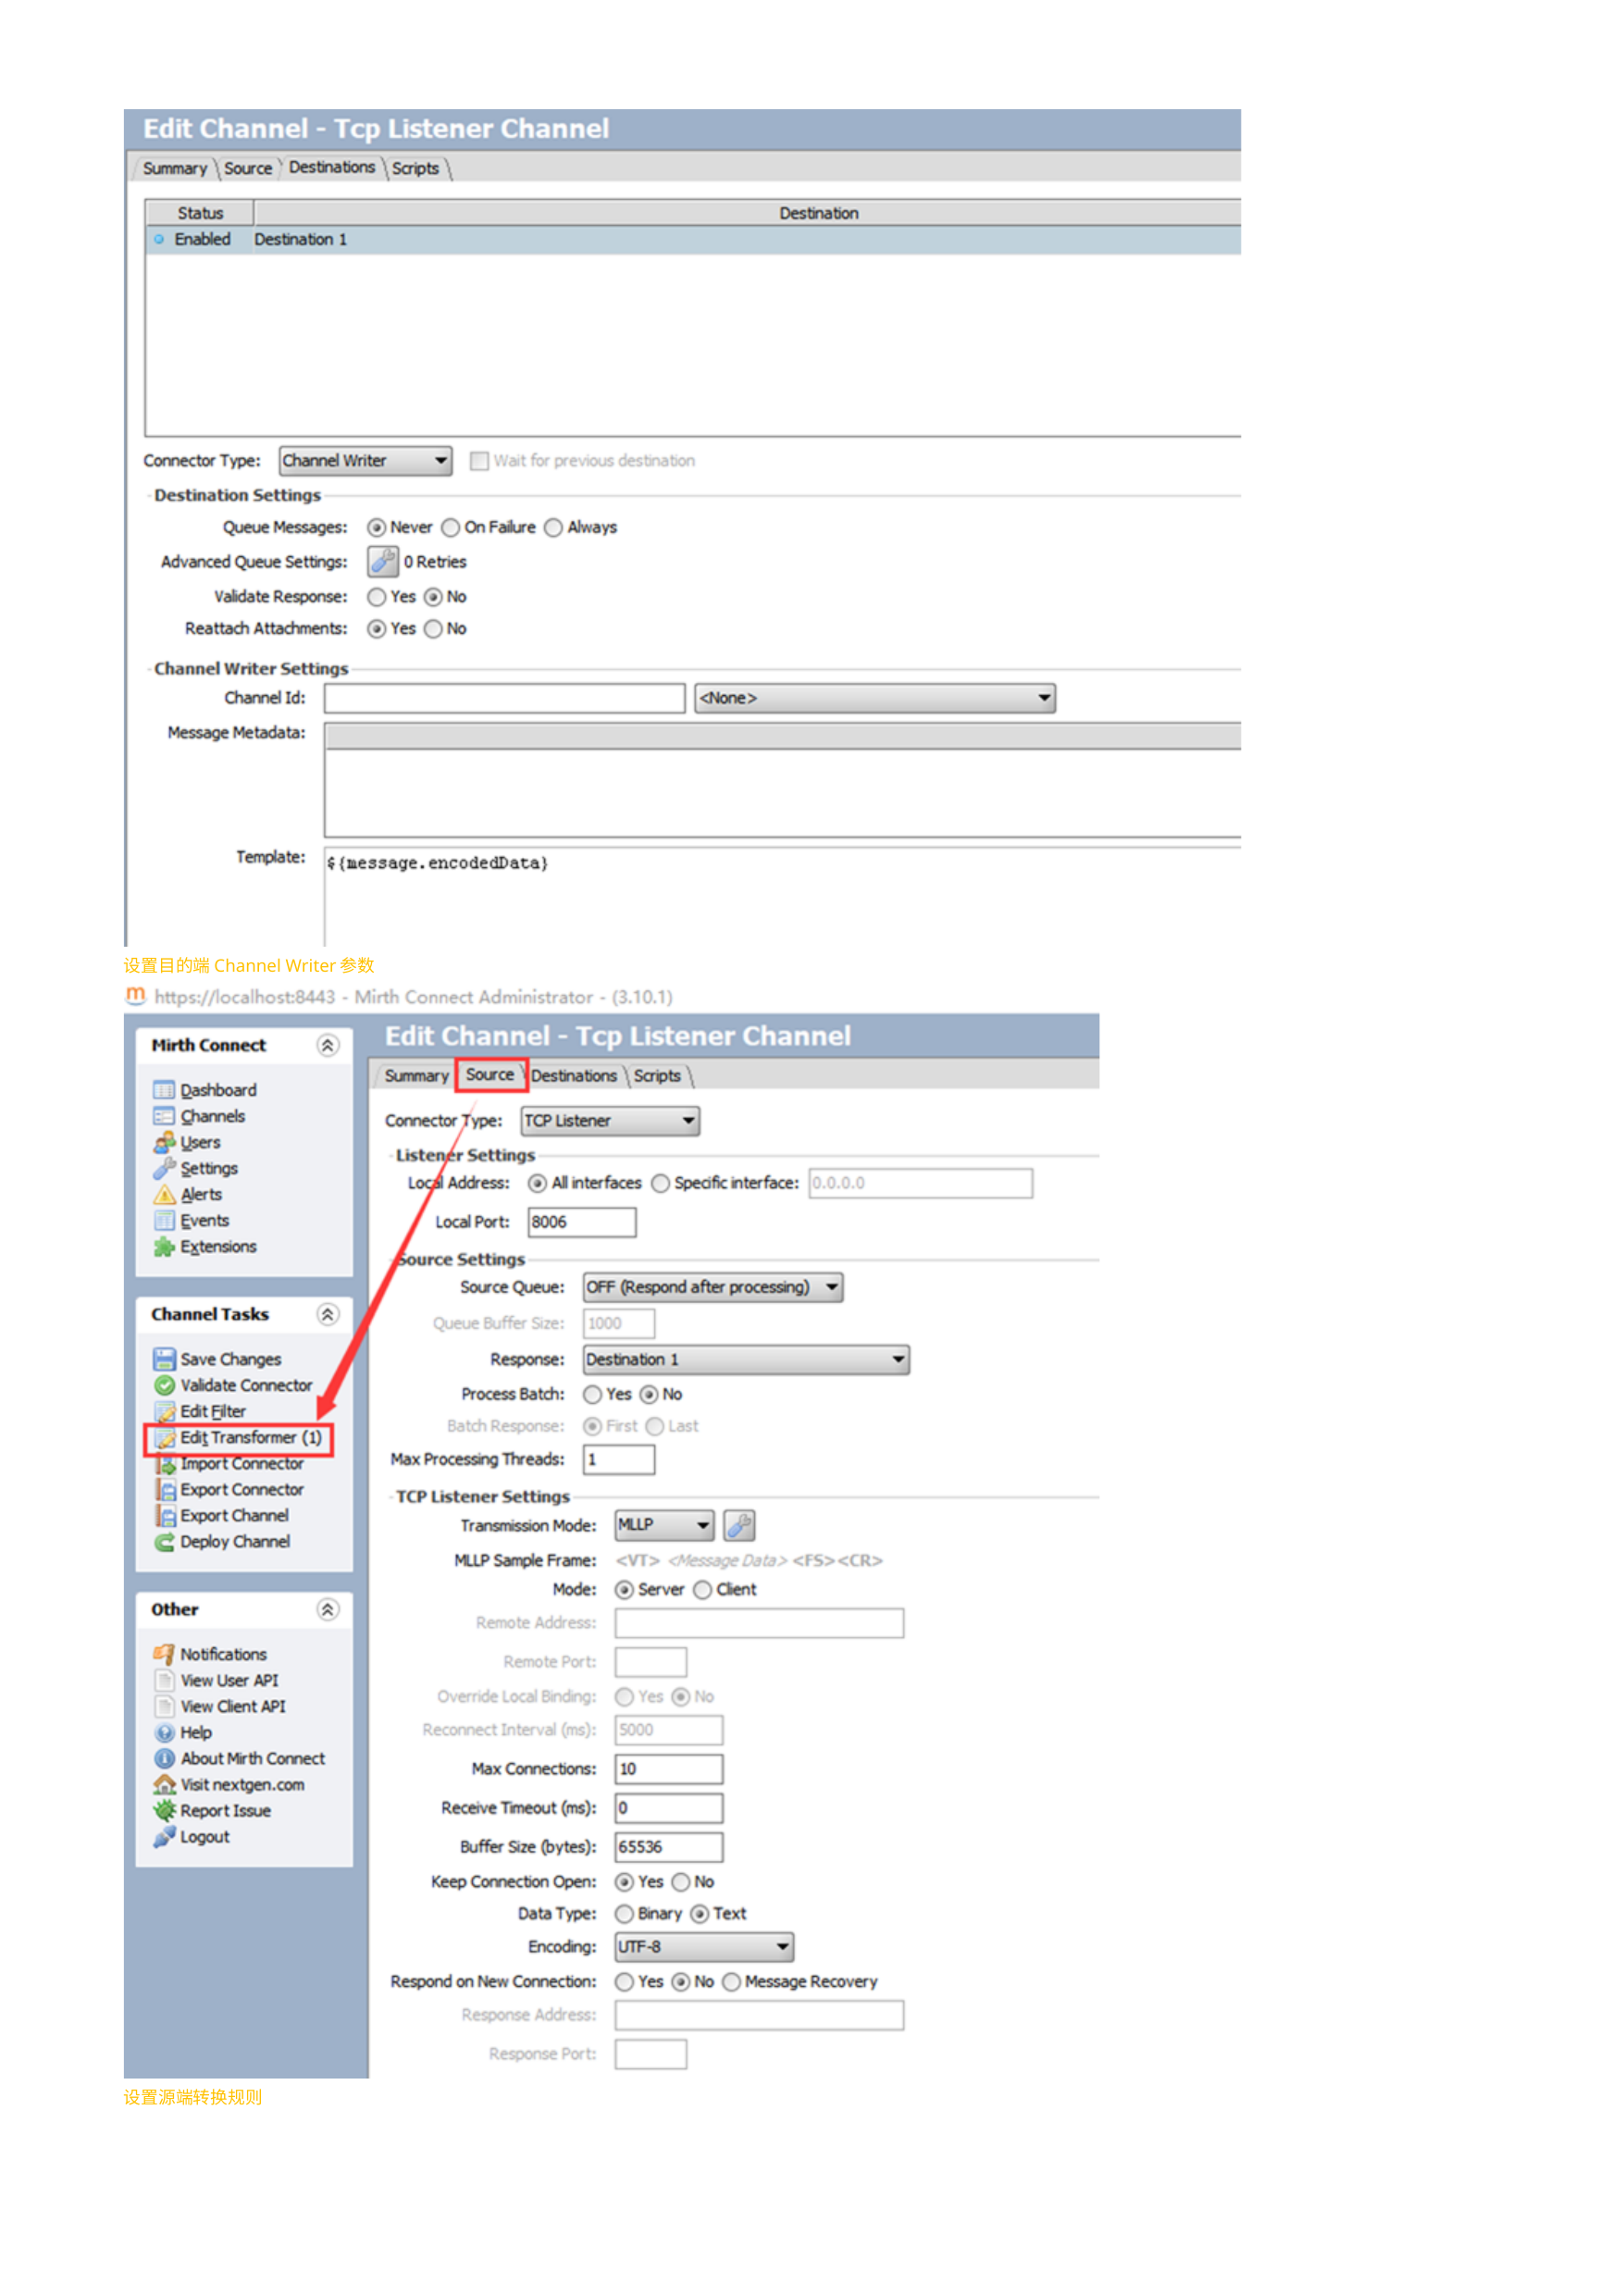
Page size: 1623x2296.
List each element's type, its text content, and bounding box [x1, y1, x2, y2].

text 设置目的端Channel Writer参数 [124, 951, 1499, 977]
picture [123, 982, 1100, 2079]
picture [123, 109, 1242, 947]
text 设置源端转换规则 [124, 2083, 1499, 2108]
